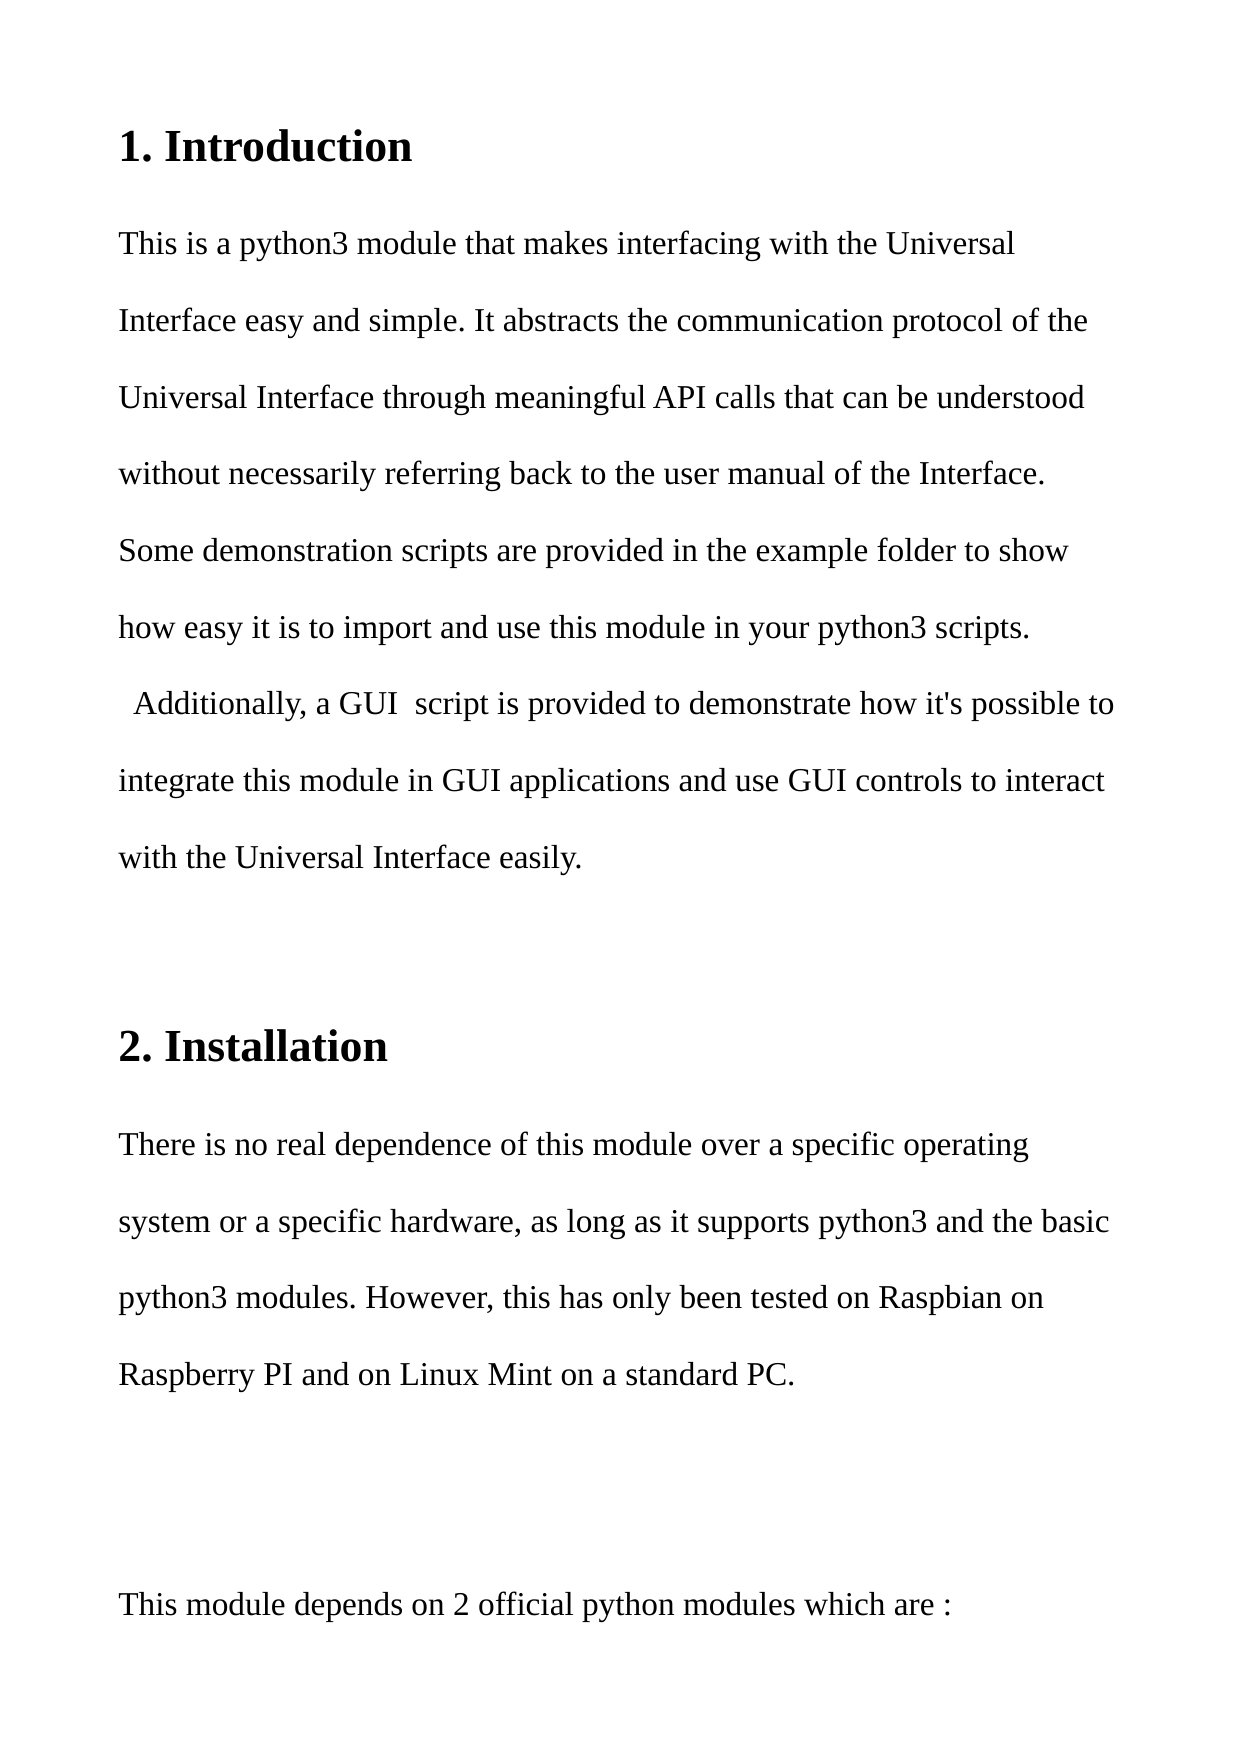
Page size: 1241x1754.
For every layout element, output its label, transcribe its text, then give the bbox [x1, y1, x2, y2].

text There is no real dependence of this module over a specific operating system or a specific hardware, as long as it supports python3 and the basic python3 modules. However, this has only been tested on Raspbian on Raspberry PI and on Linux Mint on a standard PC. [118, 1124, 1122, 1393]
text 2. Installation [118, 1019, 1122, 1072]
text This module depends on 2 official python modules which are : [118, 1584, 1122, 1623]
text This is a python3 module that makes interfacing with the Universal Interface easy and simple. It abstracts the communication protocol of the Universal Interface through meaningful API calls that can be understood without necessarily referring back to the user manual of the Interface. [118, 223, 1122, 492]
text 1. Introduction [118, 118, 1122, 171]
text Some demonstration scripts are provided in the example folder to show how easy it is to import and use this module in your python3 scripts. Additionally, a GUI script is provided to demonstrate how it's possible to integrate this module in GUI applications and use GUI controls to interact with the Universal Interface easily. [118, 530, 1122, 875]
